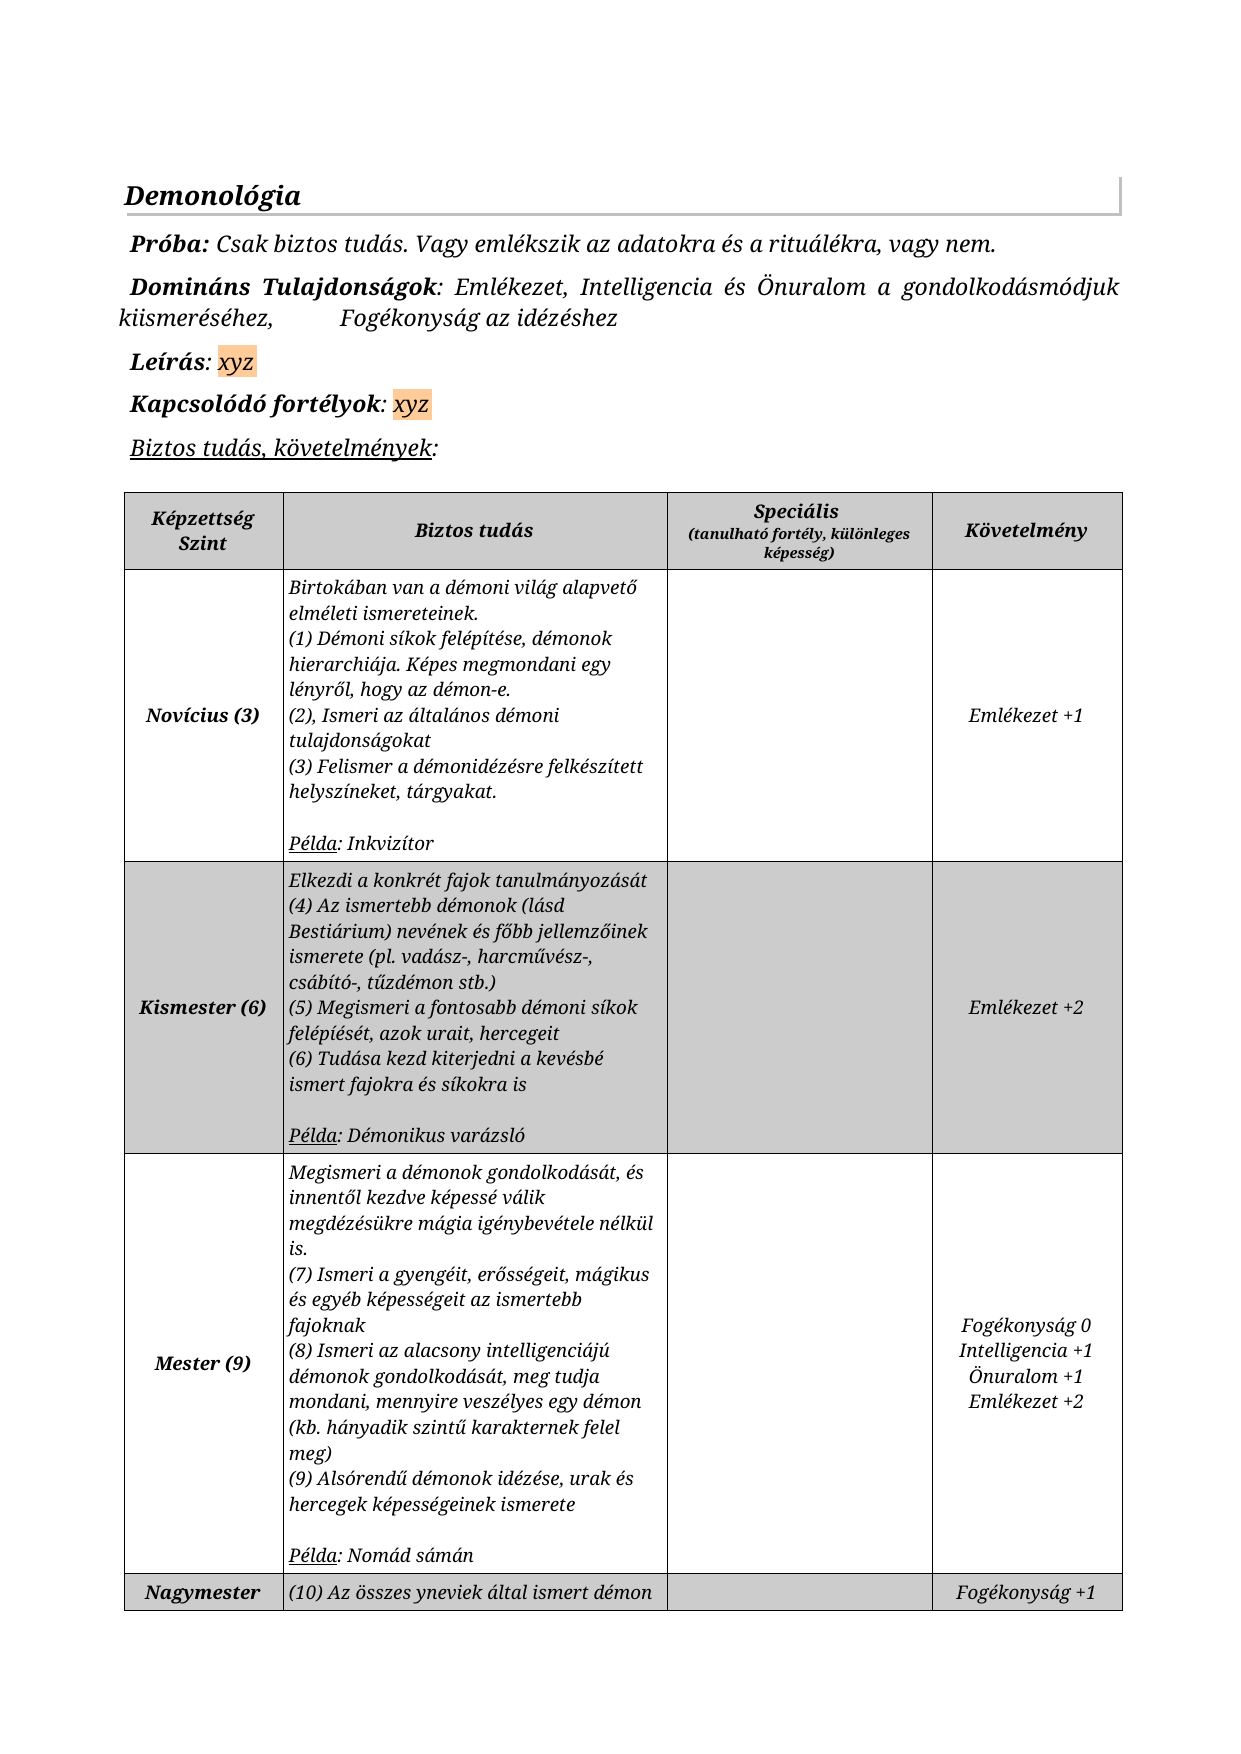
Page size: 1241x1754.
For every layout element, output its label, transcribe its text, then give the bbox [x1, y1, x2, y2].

text Kapcsolódó fortélyok: xyz [118, 388, 1122, 420]
table_header Követelmény [933, 493, 1122, 569]
table_cell Emlékezet +1 [933, 570, 1122, 861]
table_cell Megismeri a démonok gondolkodását, és innentől kezdve képessé válik megdézésükre mágia igénybevétele nélkül is. (7) Ismeri a gyengéit, erősségeit, mágikus és egyéb képességeit az ismertebb fajoknak (8) Ismeri az alacsony intelligenciájú démonok gondolkodását, meg tudja mondani, mennyire veszélyes egy démon (kb. hányadik szintű karakternek felel meg) (9) Alsórendű démonok idézése, urak és hercegek képességeinek ismerete Példa: Nomád sámán [284, 1154, 667, 1573]
table_cell Kismester (6) [125, 862, 283, 1153]
table_cell Emlékezet +2 [933, 862, 1122, 1153]
table_cell [668, 570, 932, 861]
table_cell [668, 862, 932, 1153]
table_cell [668, 1154, 932, 1573]
table_cell Mester (9) [125, 1154, 283, 1573]
table_cell Elkezdi a konkrét fajok tanulmányozását (4) Az ismertebb démonok (lásd Bestiárium) nevének és főbb jellemzőinek ismerete (pl. vadász-, harcművész-, csábító-, tűzdémon stb.) (5) Megismeri a fontosabb démoni síkok felépíését, azok urait, hercegeit (6) Tudása kezd kiterjedni a kevésbé ismert fajokra és síkokra is Példa: Démonikus varázsló [284, 862, 667, 1153]
table_cell Nagymester [125, 1574, 283, 1610]
table_cell Fogékonyság +1 [933, 1574, 1122, 1610]
text Biztos tudás, követelmények: [118, 431, 1122, 463]
table_cell Birtokában van a démoni világ alapvető elméleti ismereteinek. (1) Démoni síkok felépítése, démonok hierarchiája. Képes megmondani egy lényről, hogy az démon-e. (2), Ismeri az általános démoni tulajdonságokat (3) Felismer a démonidézésre felkészített helyszíneket, tárgyakat. Példa: Inkvizítor [284, 570, 667, 861]
table_header Képzettség Szint [125, 493, 283, 569]
table_cell Novícius (3) [125, 570, 283, 861]
text Domináns Tulajdonságok: Emlékezet, Intelligencia és Önuralom a gondolkodásmódjuk kiismeréséhez, Fogékonyság az idézéshez [118, 271, 1122, 334]
table_cell [668, 1574, 932, 1610]
text Próba: Csak biztos tudás. Vagy emlékszik az adatokra és a rituálékra, vagy nem. [118, 228, 1122, 259]
table_cell Fogékonyság 0 Intelligencia +1 Önuralom +1 Emlékezet +2 [933, 1154, 1122, 1573]
subtitle Demonológia [124, 177, 1119, 213]
table_header Speciális (tanulható fortély, különleges képesség) [668, 493, 932, 569]
text Leírás: xyz [118, 345, 1122, 377]
table_header Biztos tudás [284, 493, 667, 569]
table_cell (10) Az összes yneviek által ismert démon [284, 1574, 667, 1610]
